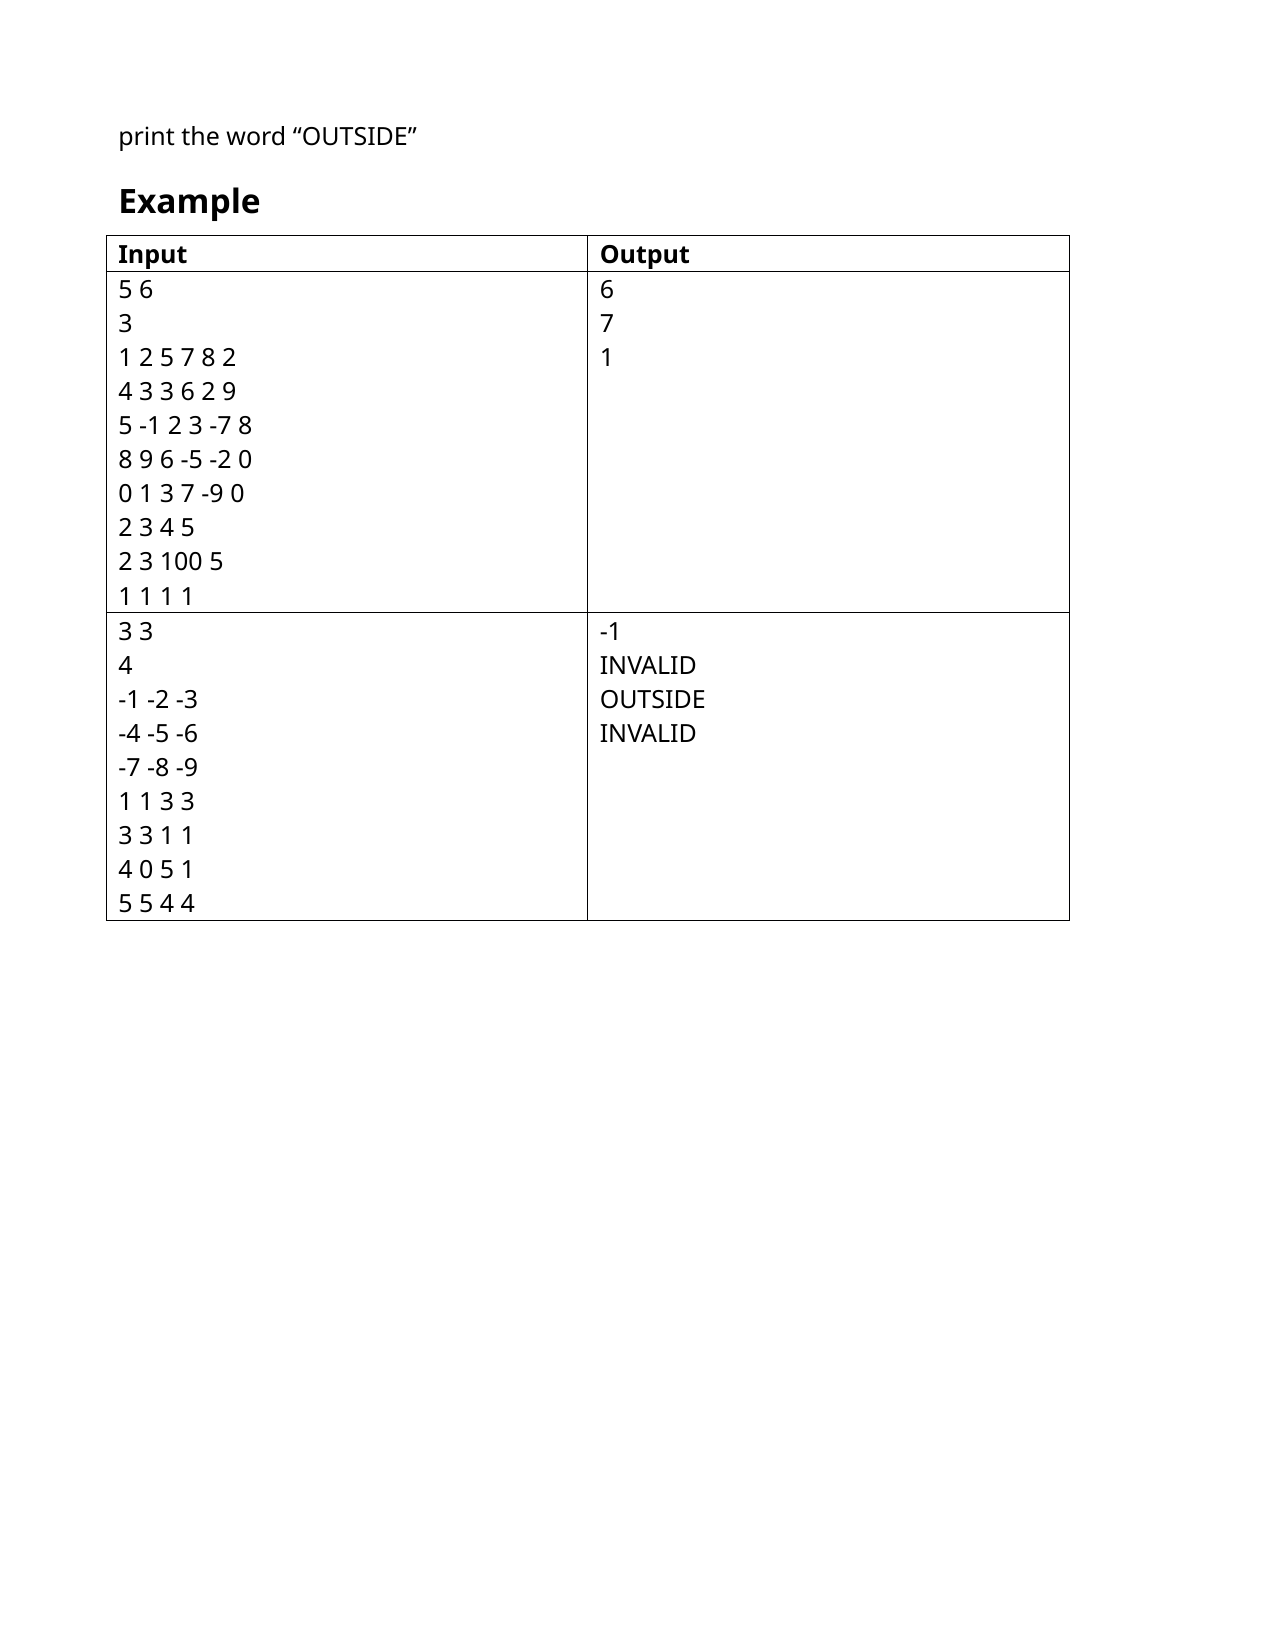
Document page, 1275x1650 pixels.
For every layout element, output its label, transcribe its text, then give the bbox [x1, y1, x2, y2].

table_cell 3 3 4 -1 -2 -3 -4 -5 -6 -7 -8 -9 1 1 3 3 3 3 1 1 4 0 5 1 5 5 4 4 [107, 613, 587, 920]
table_header Output [588, 236, 1069, 271]
subtitle Example [118, 177, 1157, 223]
table_cell 6 7 1 [588, 272, 1069, 612]
table_header Input [107, 236, 587, 271]
table_cell -1 INVALID OUTSIDE INVALID [588, 613, 1069, 920]
text print the word “OUTSIDE” [118, 118, 1157, 152]
table_cell 5 6 3 1 2 5 7 8 2 4 3 3 6 2 9 5 -1 2 3 -7 8 8 9 6 -5 -2 0 0 1 3 7 -9 0 2 3 4 5 2 3 100 5 1 1 1 1 [107, 272, 587, 612]
